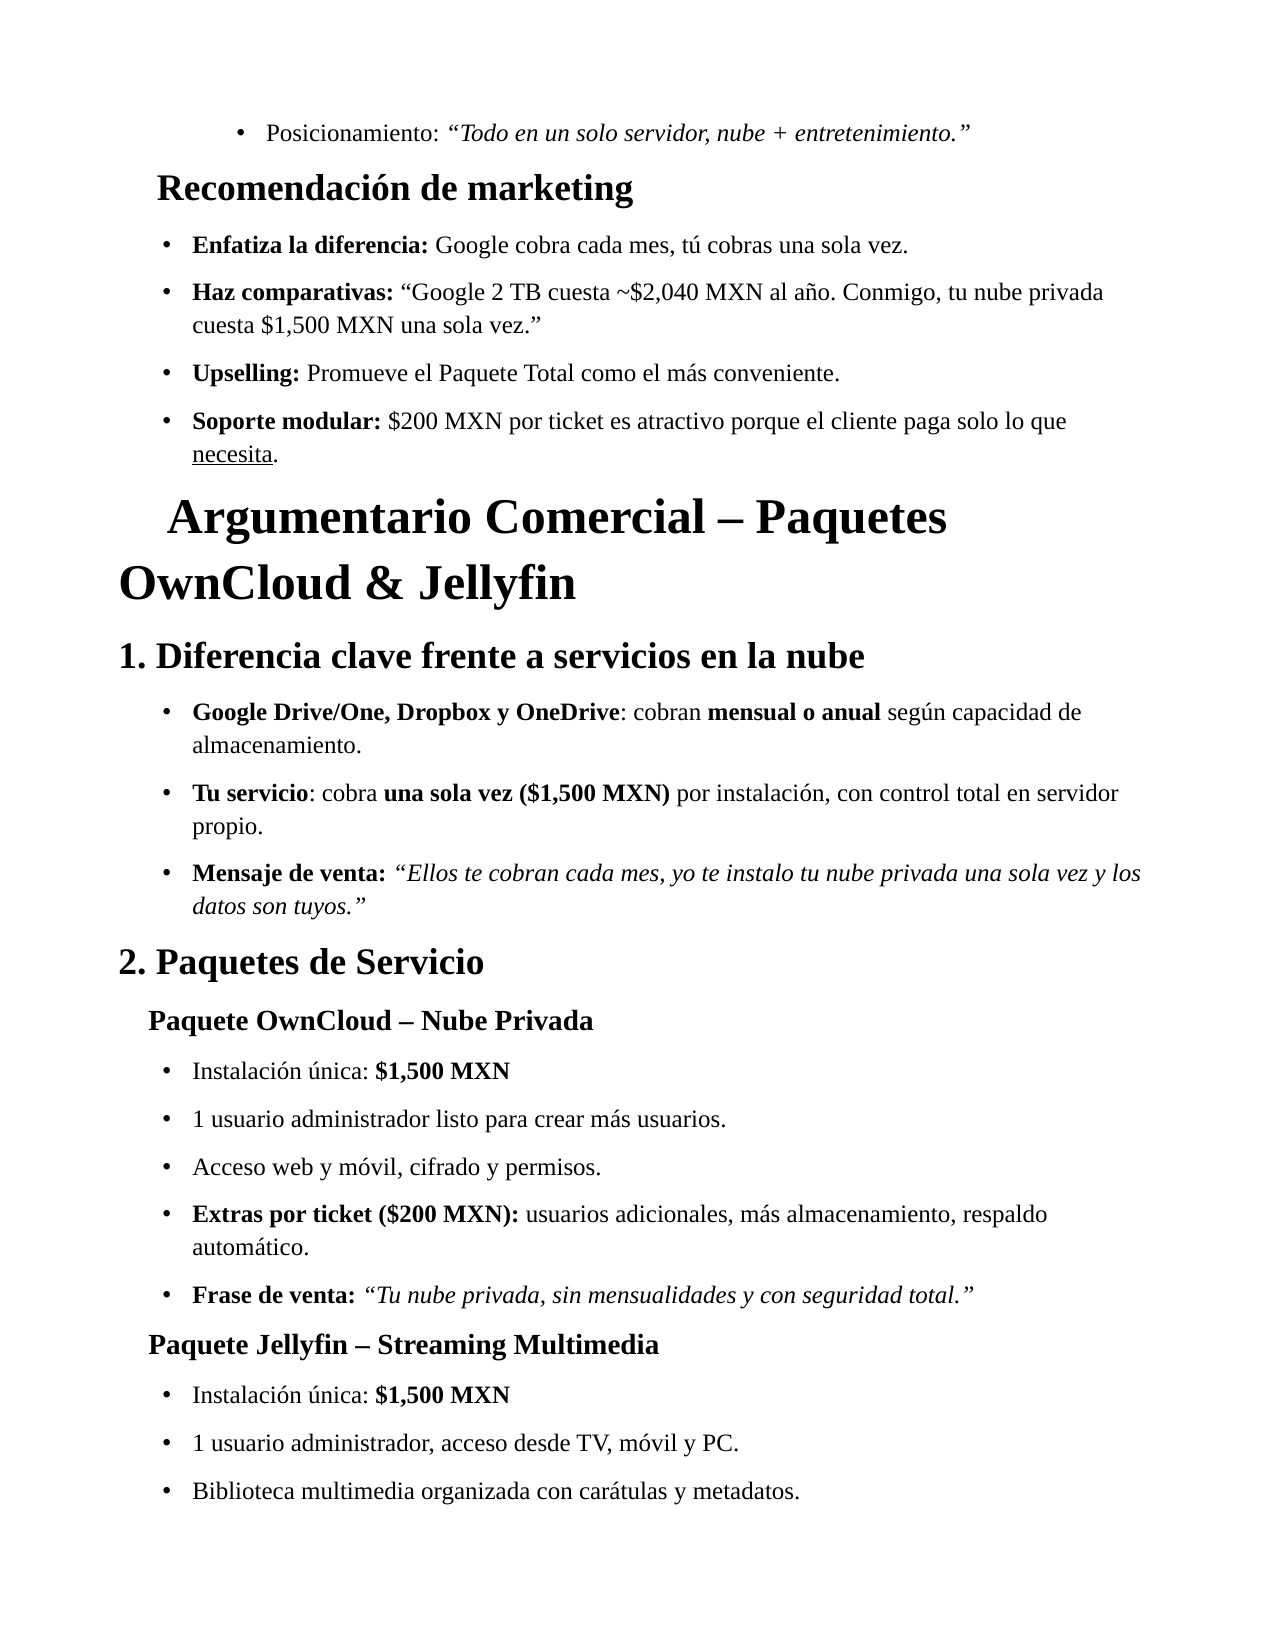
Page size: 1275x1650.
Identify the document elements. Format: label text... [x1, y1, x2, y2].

list Soporte modular: $200 MXN por ticket es atractivo porque el cliente paga solo lo que necesita. [162, 406, 1157, 467]
list Extras por ticket ($200 MXN): usuarios adicionales, más almacenamiento, respaldo automático. [162, 1199, 1157, 1261]
list 1 usuario administrador listo para crear más usuarios. [162, 1104, 1157, 1133]
list 1 usuario administrador, acceso desde TV, móvil y PC. [162, 1428, 1157, 1457]
subtitle 🎯 Recomendación de marketing [118, 166, 1157, 209]
subtitle 2. Paquetes de Servicio [118, 939, 1157, 982]
list Google Drive/One, Dropbox y OneDrive: cobran mensual o anual según capacidad de almacenamiento. [162, 697, 1157, 759]
list Instalación única: $1,500 MXN [162, 1056, 1157, 1085]
list Biblioteca multimedia organizada con carátulas y metadatos. [162, 1476, 1157, 1504]
list Haz comparativas: “Google 2 TB cuesta ~$2,040 MXN al año. Conmigo, tu nube privada cuesta $1,500 MXN una sola vez.” [162, 277, 1157, 339]
subtitle 🔹 Paquete Jellyfin – Streaming Multimedia [118, 1327, 1157, 1361]
subtitle 📑 Argumentario Comercial – Paquetes OwnCloud & Jellyfin [118, 486, 1157, 610]
list Tu servicio: cobra una sola vez ($1,500 MXN) por instalación, con control total en servidor propio. [162, 778, 1157, 839]
list Frase de venta: “Tu nube privada, sin mensualidades y con seguridad total.” [162, 1280, 1157, 1308]
list Enfatiza la diferencia: Google cobra cada mes, tú cobras una sola vez. [162, 230, 1157, 259]
subtitle 1. Diferencia clave frente a servicios en la nube [118, 633, 1157, 676]
list Upselling: Promueve el Paquete Total como el más conveniente. [162, 358, 1157, 387]
list Mensaje de venta: “Ellos te cobran cada mes, yo te instalo tu nube privada una sola vez y los datos son tuyos.” [162, 858, 1157, 920]
list Acceso web y móvil, cifrado y permisos. [162, 1152, 1157, 1180]
subtitle 🔹 Paquete OwnCloud – Nube Privada [118, 1003, 1157, 1037]
list Instalación única: $1,500 MXN [162, 1381, 1157, 1409]
list Posicionamiento: “Todo en un solo servidor, nube + entretenimiento.” [236, 118, 1157, 147]
